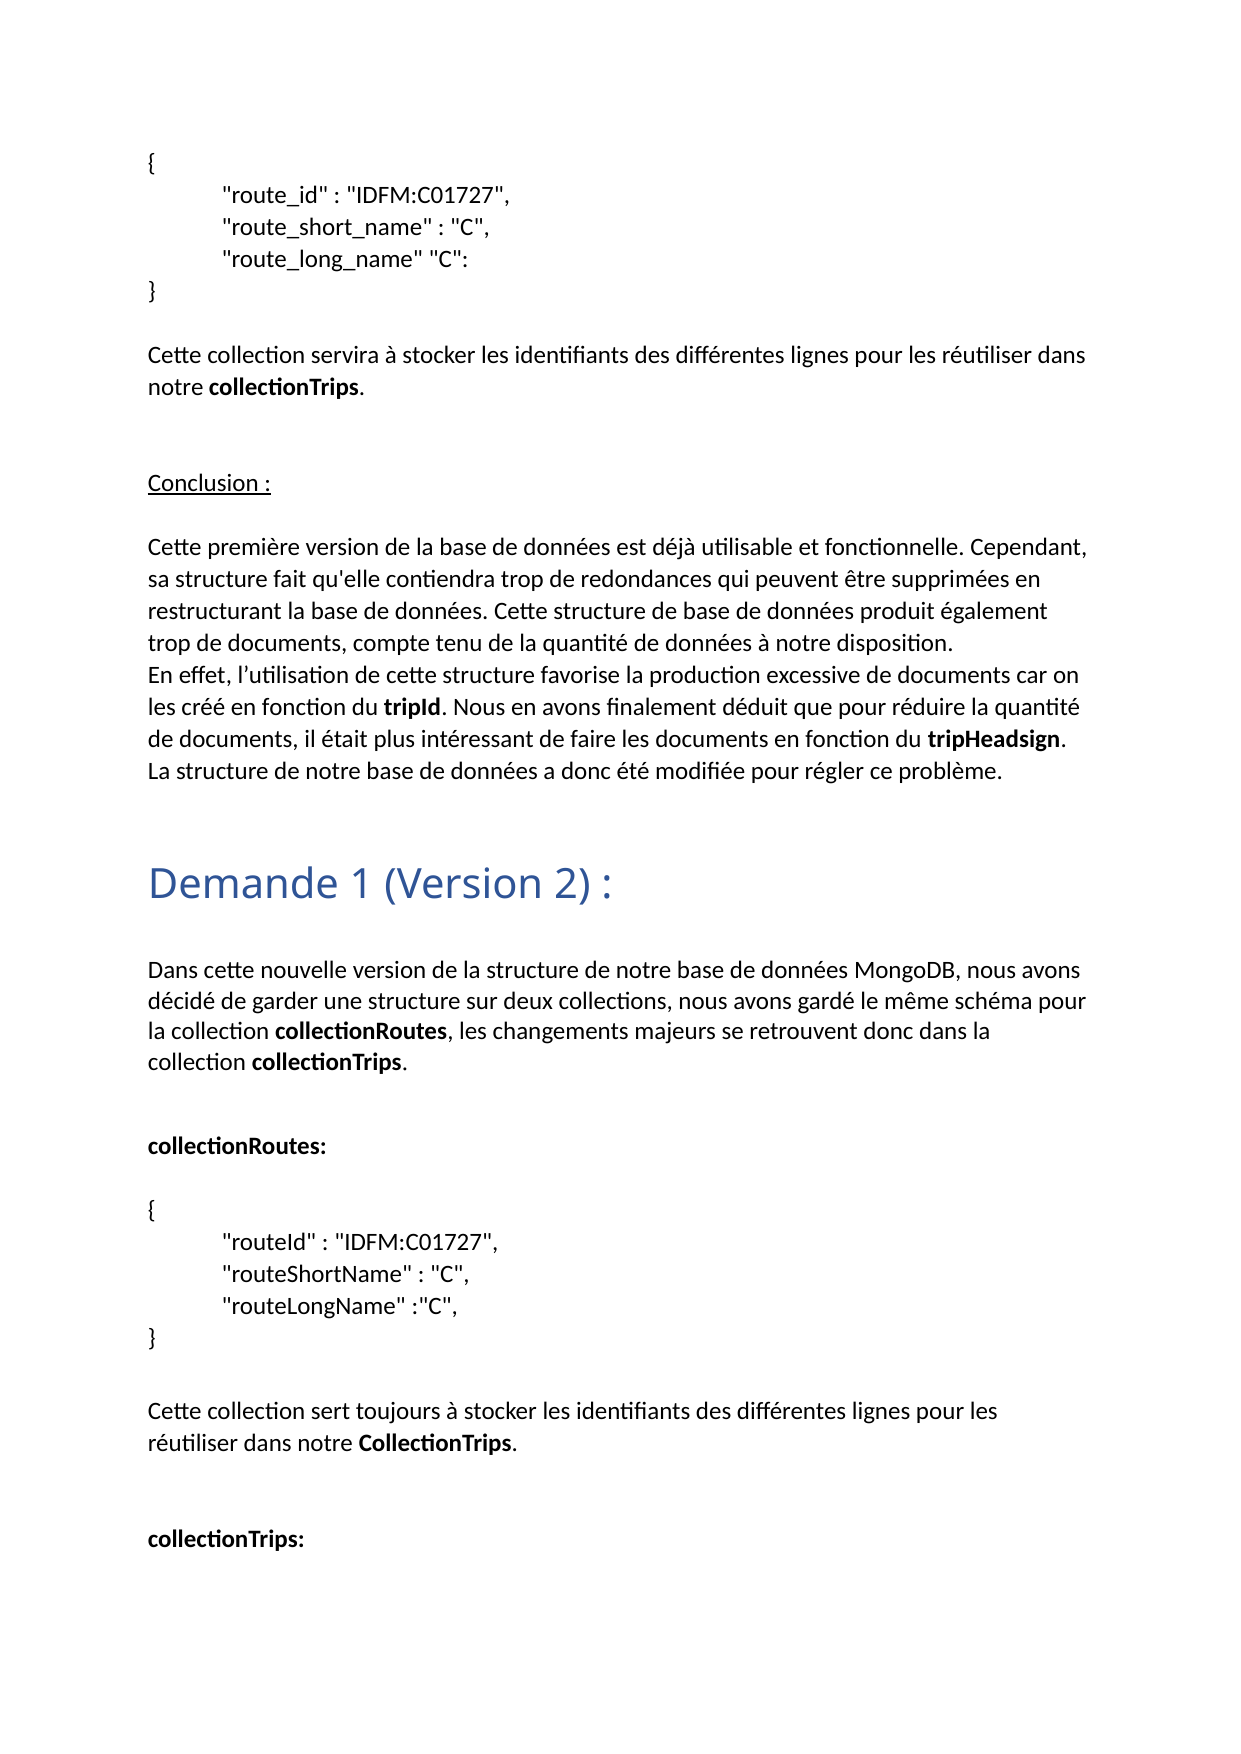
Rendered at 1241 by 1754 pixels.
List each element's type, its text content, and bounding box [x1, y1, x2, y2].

text { [148, 1194, 1093, 1224]
text Cette collection sert toujours à stocker les identifiants des différentes lignes pour les réutiliser dans notre CollectionTrips. [148, 1395, 1093, 1458]
text "routeLongName" :"C", [148, 1290, 1093, 1321]
text Cette collection servira à stocker les identifiants des différentes lignes pour les réutiliser dans notre collectionTrips. [148, 339, 1093, 402]
text "route_short_name" : "C", [148, 212, 1093, 242]
text Conclusion : [148, 467, 1093, 498]
text collectionTrips: [148, 1523, 1093, 1554]
text "route_id" : "IDFM:C01727", [148, 179, 1093, 210]
text "routeShortName" : "C", [148, 1258, 1093, 1288]
text } [148, 1322, 1093, 1352]
text En effet, l’utilisation de cette structure favorise la production excessive de documents car on les créé en fonction du tripId. Nous en avons finalement déduit que pour réduire la quantité de documents, il était plus intéressant de faire les documents en fonction du tripHeadsign. La structure de notre base de données a donc été modifiée pour régler ce problème. [148, 659, 1093, 786]
text collectionRoutes: [148, 1130, 1093, 1161]
text Dans cette nouvelle version de la structure de notre base de données MongoDB, nous avons décidé de garder une structure sur deux collections, nous avons gardé le même schéma pour la collection collectionRoutes, les changements majeurs se retrouvent donc dans la collection collectionTrips. [148, 954, 1093, 1076]
text "routeId" : "IDFM:C01727", [148, 1226, 1093, 1257]
text Cette première version de la base de données est déjà utilisable et fonctionnelle. Cependant, sa structure fait qu'elle contiendra trop de redondances qui peuvent être supprimées en restructurant la base de données. Cette structure de base de données produit également trop de documents, compte tenu de la quantité de données à notre disposition. [148, 531, 1093, 658]
text } [148, 276, 1093, 306]
text "route_long_name" "C": [148, 243, 1093, 274]
text { [148, 148, 1093, 178]
subtitle Demande 1 (Version 2) : [148, 853, 1093, 910]
